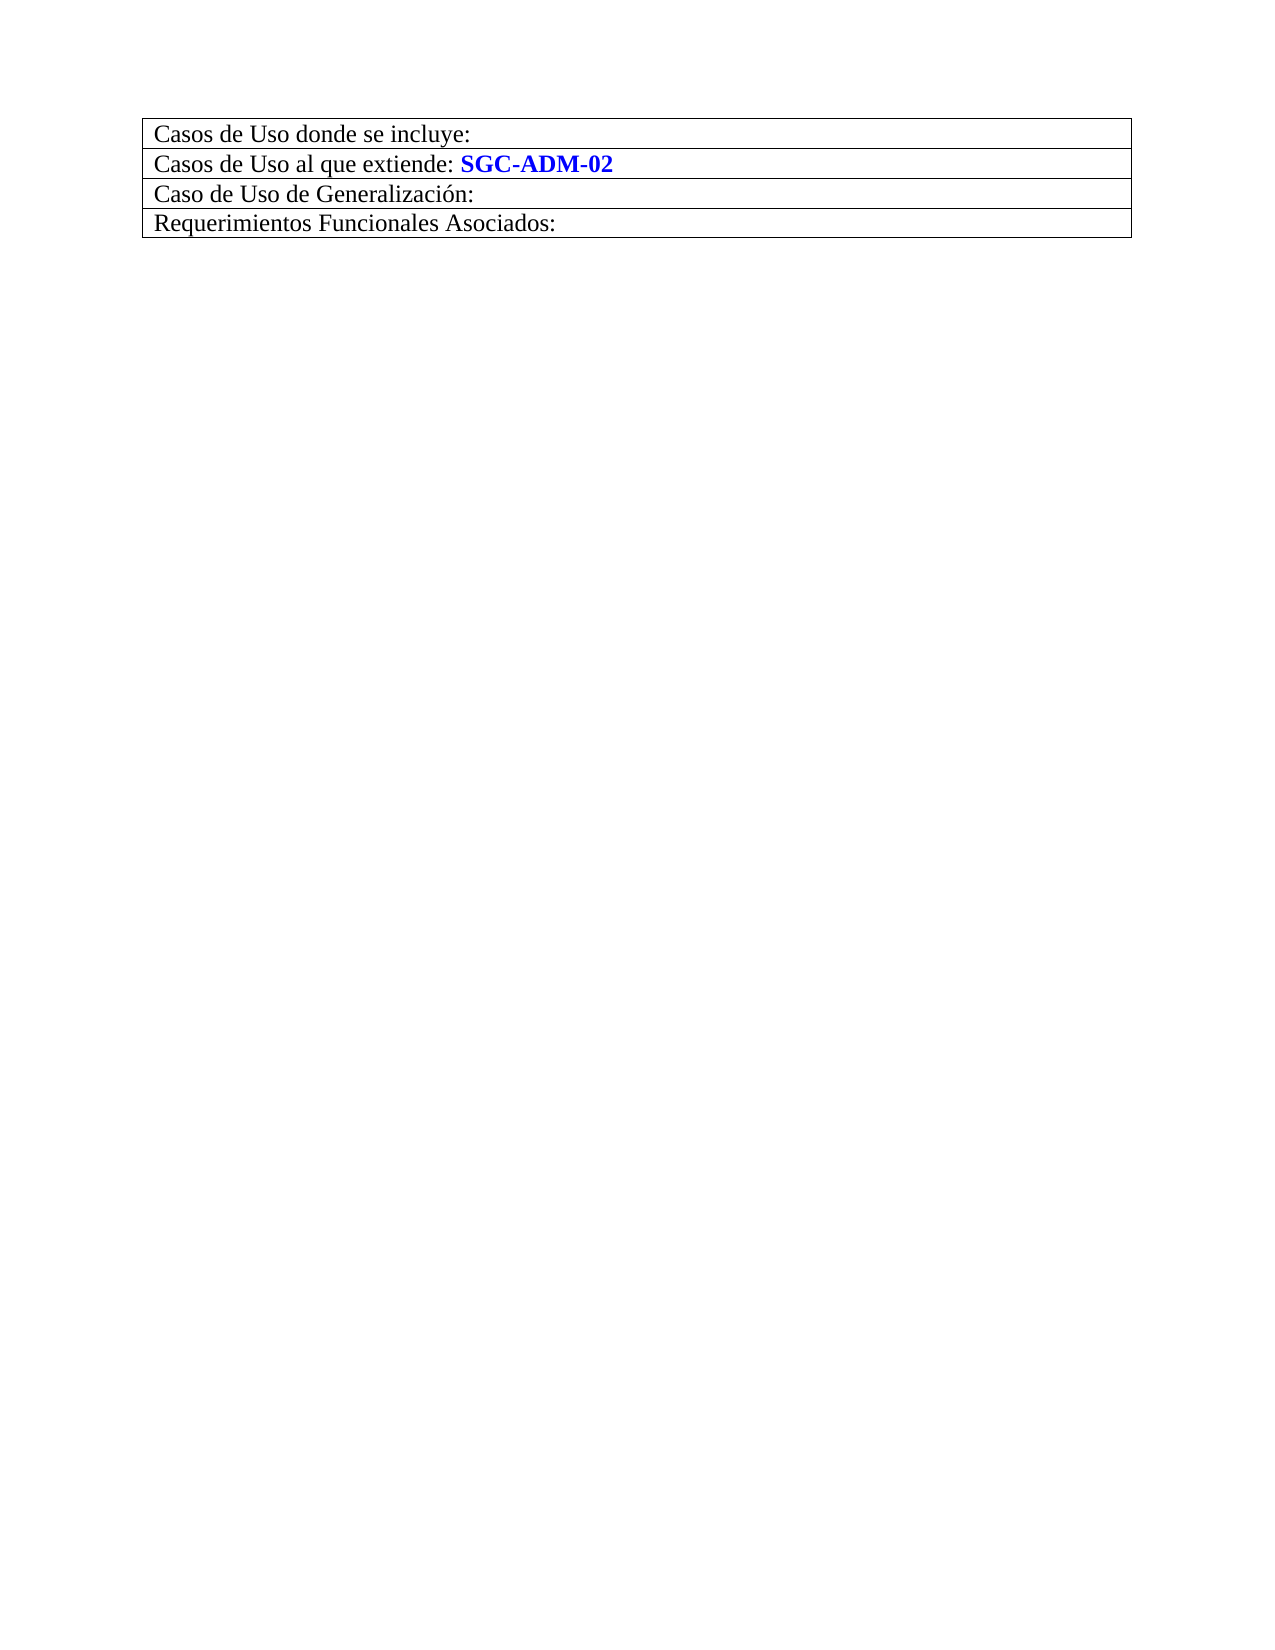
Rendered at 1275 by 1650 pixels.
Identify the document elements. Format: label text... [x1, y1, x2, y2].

table_cell Requerimientos Funcionales Asociados: [143, 209, 1131, 237]
table_cell Casos de Uso donde se incluye: [143, 119, 1131, 148]
table_cell Caso de Uso de Generalización: [143, 179, 1131, 207]
table_cell Casos de Uso al que extiende: SGC-ADM-02 [143, 149, 1131, 178]
